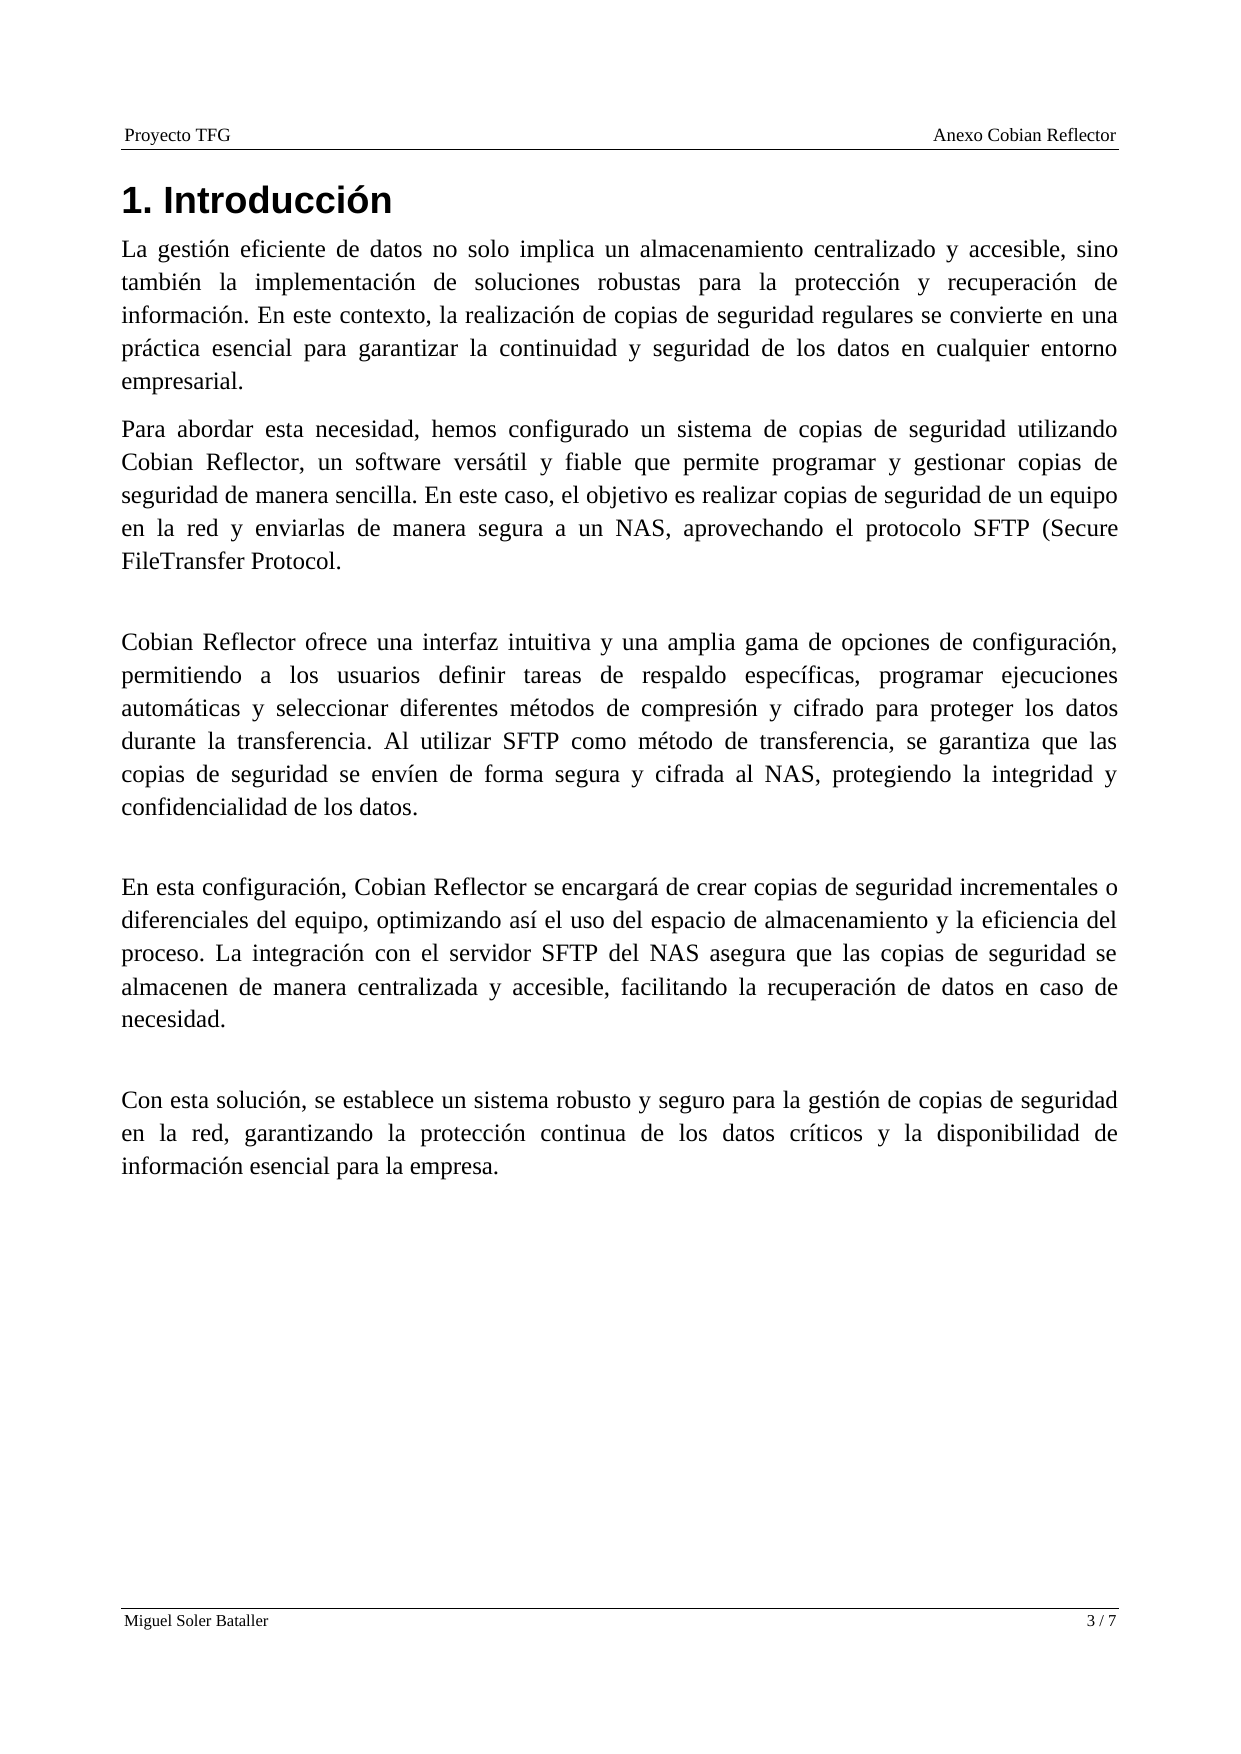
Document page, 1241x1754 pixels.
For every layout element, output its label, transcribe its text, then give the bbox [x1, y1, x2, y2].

text En esta configuración, Cobian Reflector se encargará de crear copias de seguridad incrementales o diferenciales del equipo, optimizando así el uso del espacio de almacenamiento y la eficiencia del proceso. La integración con el servidor SFTP del NAS asegura que las copias de seguridad se almacenen de manera centralizada y accesible, facilitando la recuperación de datos en caso de necesidad. [121, 839, 1119, 1033]
text Para abordar esta necesidad, hemos configurado un sistema de copias de seguridad utilizando Cobian Reflector, un software versátil y fiable que permite programar y gestionar copias de seguridad de manera sencilla. En este caso, el objetivo es realizar copias de seguridad de un equipo en la red y enviarlas de manera segura a un NAS, aprovechando el protocolo SFTP (Secure FileTransfer Protocol. [121, 414, 1119, 575]
text La gestión eficiente de datos no solo implica un almacenamiento centralizado y accesible, sino también la implementación de soluciones robustas para la protección y recuperación de información. En este contexto, la realización de copias de seguridad regulares se convierte en una práctica esencial para garantizar la continuidad y seguridad de los datos en cualquier entorno empresarial. [121, 234, 1119, 395]
text Con esta solución, se establece un sistema robusto y seguro para la gestión de copias de seguridad en la red, garantizando la protección continua de los datos críticos y la disponibilidad de información esencial para la empresa. [121, 1052, 1119, 1180]
subtitle 1. Introducción [121, 178, 1119, 222]
text Cobian Reflector ofrece una interfaz intuitiva y una amplia gama de opciones de configuración, permitiendo a los usuarios definir tareas de respaldo específicas, programar ejecuciones automáticas y seleccionar diferentes métodos de compresión y cifrado para proteger los datos durante la transferencia. Al utilizar SFTP como método de transferencia, se garantiza que las copias de seguridad se envíen de forma segura y cifrada al NAS, protegiendo la integridad y confidencialidad de los datos. [121, 594, 1119, 821]
